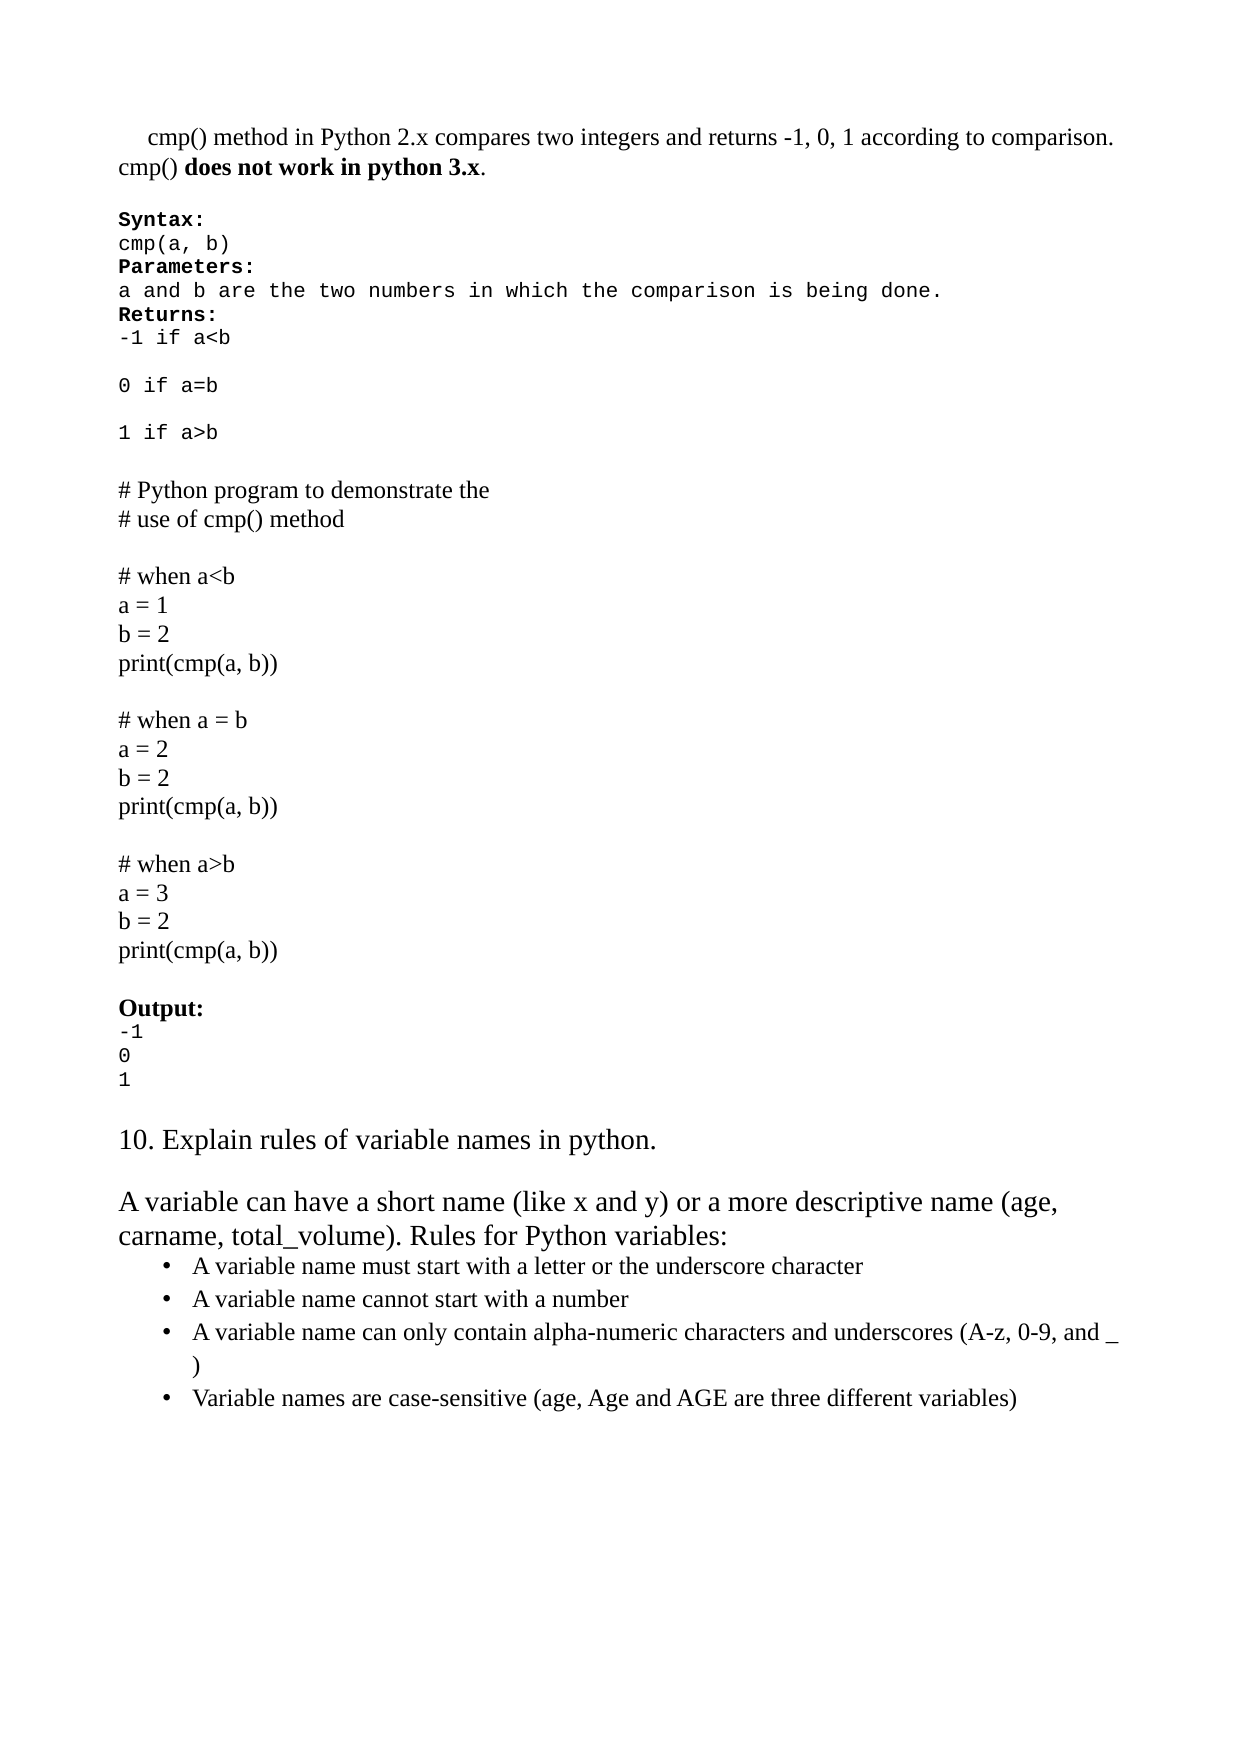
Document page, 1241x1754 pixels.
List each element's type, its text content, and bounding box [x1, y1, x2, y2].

list Variable names are case-sensitive (age, Age and AGE are three different variables) [162, 1383, 1122, 1412]
text b = 2 [118, 763, 1122, 791]
text cmp() method in Python 2.x compares two integers and returns -1, 0, 1 according to comparison. cmp() does not work in python 3.x. [118, 118, 1122, 180]
text # when a = b [118, 705, 1122, 734]
text cmp(a, b) [118, 233, 1122, 256]
text b = 2 [118, 906, 1122, 935]
text Syntax: [118, 209, 1122, 233]
text 1 [118, 1069, 1122, 1092]
text 0 if a=b [118, 375, 1122, 398]
text 0 [118, 1045, 1122, 1069]
text Parameters: [118, 256, 1122, 280]
text a = 1 [118, 590, 1122, 619]
text print(cmp(a, b)) [118, 791, 1122, 820]
text # use of cmp() method [118, 504, 1122, 533]
text # when a>b [118, 849, 1122, 878]
list A variable name must start with a letter or the underscore character [162, 1251, 1122, 1280]
text # Python program to demonstrate the [118, 475, 1122, 504]
text Returns: [118, 304, 1122, 327]
text b = 2 [118, 619, 1122, 648]
text a and b are the two numbers in which the comparison is being done. [118, 280, 1122, 304]
text 1 if a>b [118, 422, 1122, 446]
text a = 3 [118, 878, 1122, 906]
text print(cmp(a, b)) [118, 648, 1122, 676]
list A variable name can only contain alpha-numeric characters and underscores (A-z, 0-9, and _ ) [162, 1317, 1122, 1379]
text # when a<b [118, 561, 1122, 590]
text print(cmp(a, b)) [118, 935, 1122, 964]
list A variable name cannot start with a number [162, 1284, 1122, 1313]
text Output: [118, 993, 1122, 1021]
text a = 2 [118, 734, 1122, 763]
text -1 [118, 1021, 1122, 1045]
text A variable can have a short name (like x and y) or a more descriptive name (age, carname, total_volume). Rules for Python variables: [118, 1184, 1122, 1251]
text 10. Explain rules of variable names in python. [118, 1122, 1122, 1155]
text -1 if a<b [118, 327, 1122, 351]
